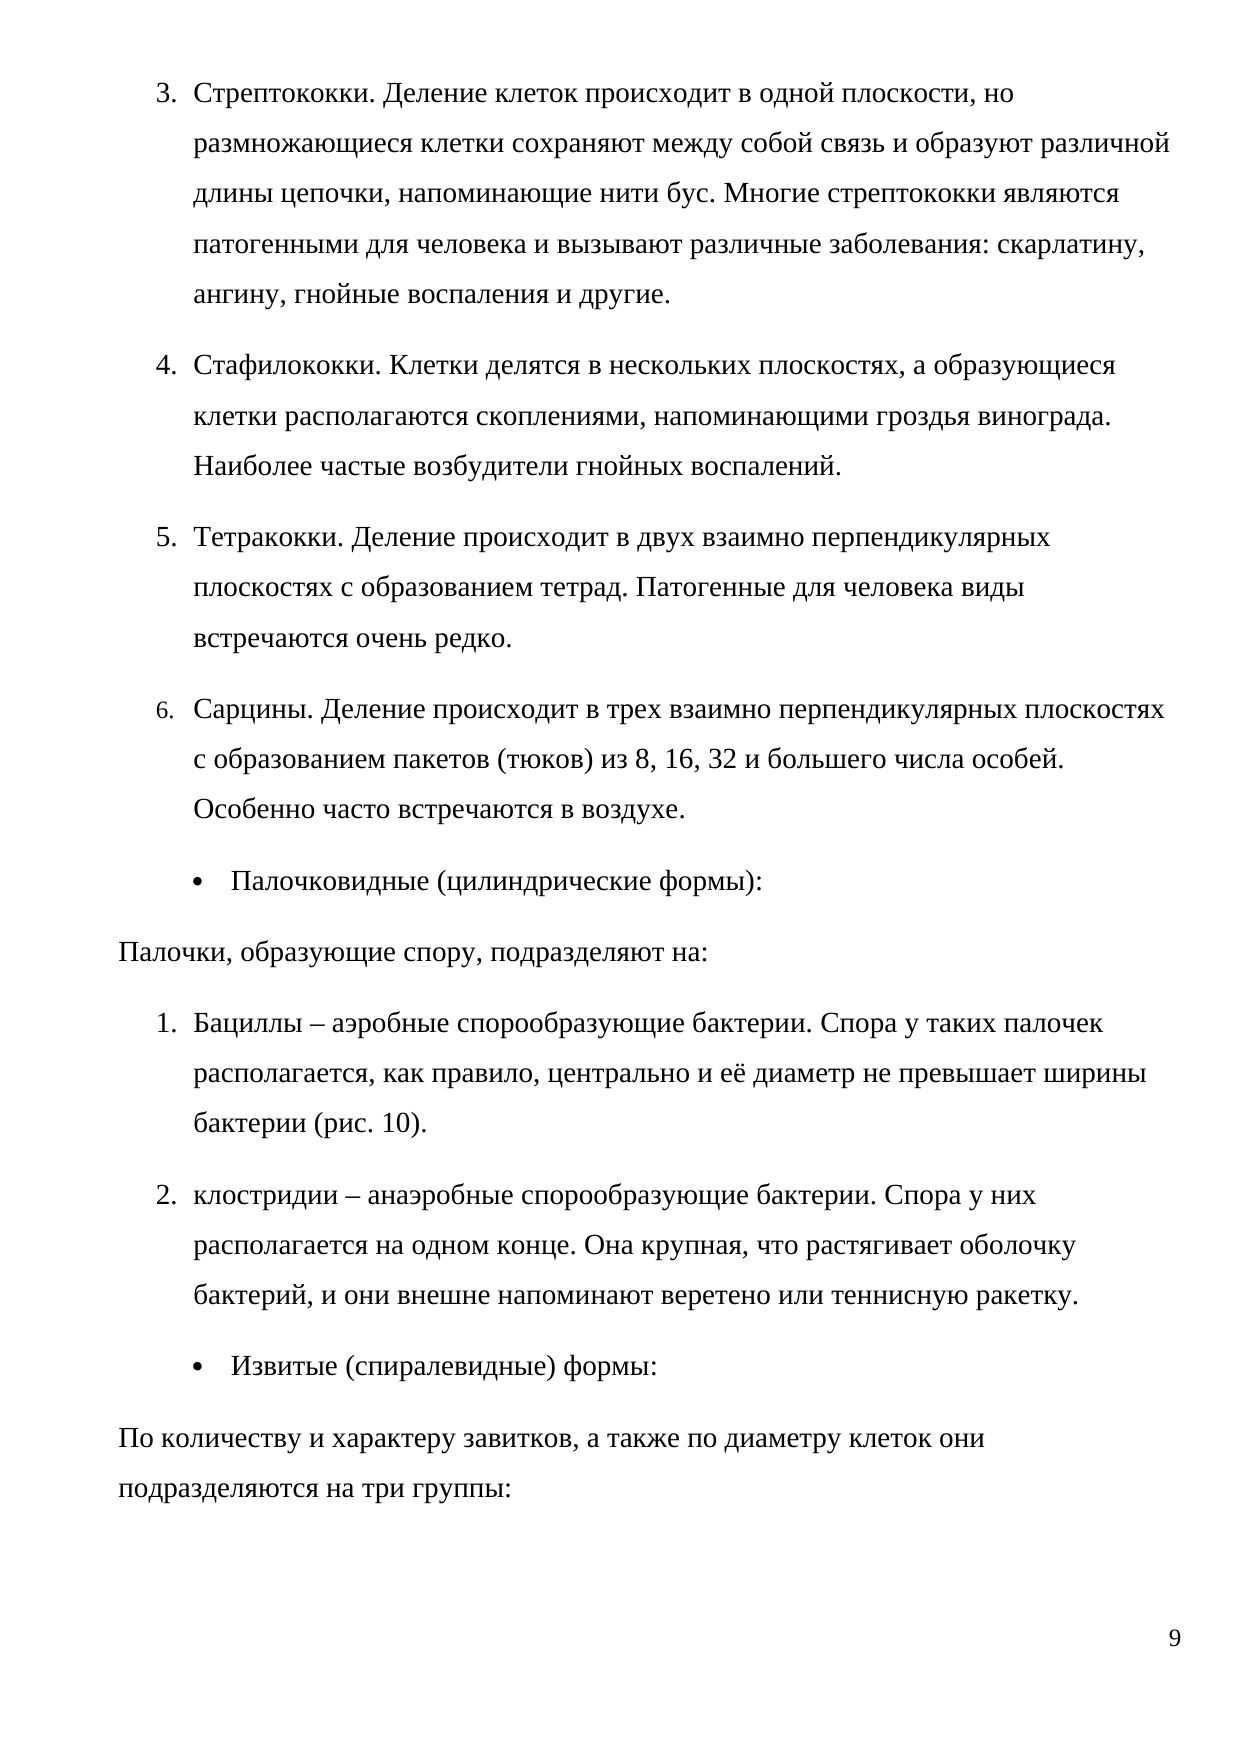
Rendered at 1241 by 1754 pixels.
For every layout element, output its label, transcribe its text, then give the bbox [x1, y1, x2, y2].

list Тетракокки. Деление происходит в двух взаимно перпендикулярных плоскостях с образованием тетрад. Патогенные для человека виды встречаются очень редко. [156, 519, 1181, 653]
list Сарцины. Деление происходит в трех взаимно перпендикулярных плоскостях с образованием пакетов (тюков) из 8, 16, 32 и большего числа особей. Особенно часто встречаются в воздухе. [156, 691, 1181, 825]
list Стрептококки. Деление клеток происходит в одной плоскости, но размножающиеся клетки сохраняют между собой связь и образуют различной длины цепочки, напоминающие нити бус. Многие стрептококки являются патогенными для человека и вызывают различные заболевания: скарлатину, ангину, гнойные воспаления и другие. [156, 75, 1181, 310]
text Палочки, образующие спору, подразделяют на: [118, 934, 1181, 967]
text По количеству и характеру завитков, а также по диаметру клеток они подразделяются на три группы: [118, 1420, 1181, 1503]
list Палочковидные (цилиндрические формы): [193, 863, 1181, 896]
list Стафилококки. Клетки делятся в нескольких плоскостях, а образующиеся клетки располагаются скоплениями, напоминающими гроздья винограда. Наиболее частые возбудители гнойных воспалений. [156, 347, 1181, 482]
list клостридии – анаэробные спорообразующие бактерии. Спора у них располагается на одном конце. Она крупная, что растягивает оболочку бактерий, и они внешне напоминают веретено или теннисную ракетку. [156, 1177, 1181, 1311]
list Извитые (спиралевидные) формы: [193, 1348, 1181, 1382]
list Бациллы – аэробные спорообразующие бактерии. Спора у таких палочек располагается, как правило, центрально и её диаметр не превышает ширины бактерии (рис. 10). [156, 1005, 1181, 1139]
